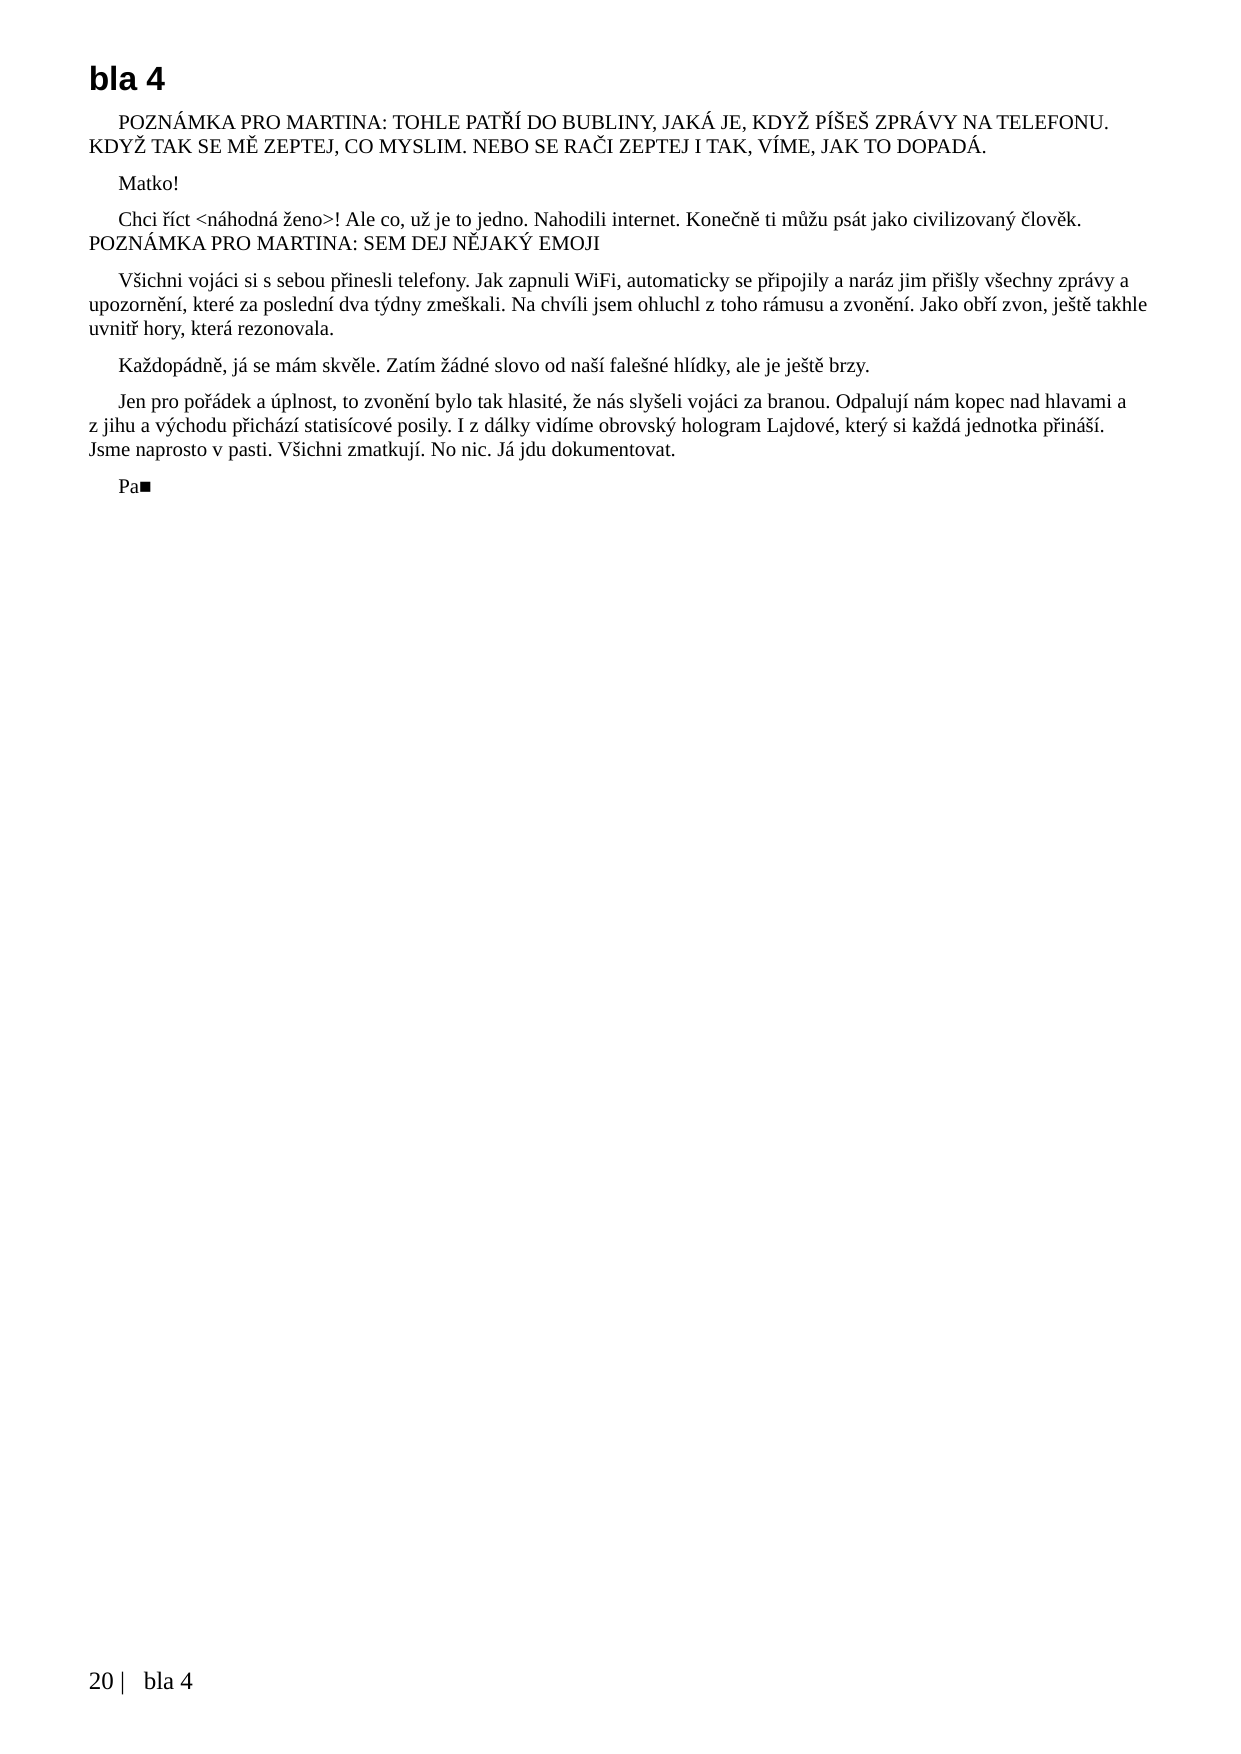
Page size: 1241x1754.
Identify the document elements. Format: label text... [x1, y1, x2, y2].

text Pa■ [88, 474, 1152, 498]
text Chci říct <náhodná ženo>! Ale co, už je to jedno. Nahodili internet. Konečně ti můžu psát jako civilizovaný člověk. POZNÁMKA PRO MARTINA: SEM DEJ NĚJAKÝ EMOJI [88, 207, 1152, 255]
text Všichni vojáci si s sebou přinesli telefony. Jak zapnuli WiFi, automaticky se připojily a naráz jim přišly všechny zprávy a upozornění, které za poslední dva týdny zmeškali. Na chvíli jsem ohluchl z toho rámusu a zvonění. Jako obří zvon, ještě takhle uvnitř hory, která rezonovala. [88, 268, 1152, 340]
text Matko! [88, 171, 1152, 195]
text Každopádně, já se mám skvěle. Zatím žádné slovo od naší falešné hlídky, ale je ještě brzy. [88, 353, 1152, 377]
text Jen pro pořádek a úplnost, to zvonění bylo tak hlasité, že nás slyšeli vojáci za branou. Odpalují nám kopec nad hlavami a z jihu a východu přichází statisícové posily. I z dálky vidíme obrovský hologram Lajdové, který si každá jednotka přináší. Jsme naprosto v pasti. Všichni zmatkují. No nic. Já jdu dokumentovat. [88, 389, 1152, 461]
text POZNÁMKA PRO MARTINA: TOHLE PATŘÍ DO BUBLINY, JAKÁ JE, KDYŽ PÍŠEŠ ZPRÁVY NA TELEFONU. KDYŽ TAK SE MĚ ZEPTEJ, CO MYSLIM. NEBO SE RAČI ZEPTEJ I TAK, VÍME, JAK TO DOPADÁ. [88, 110, 1152, 158]
subtitle bla 4 [88, 59, 1152, 98]
